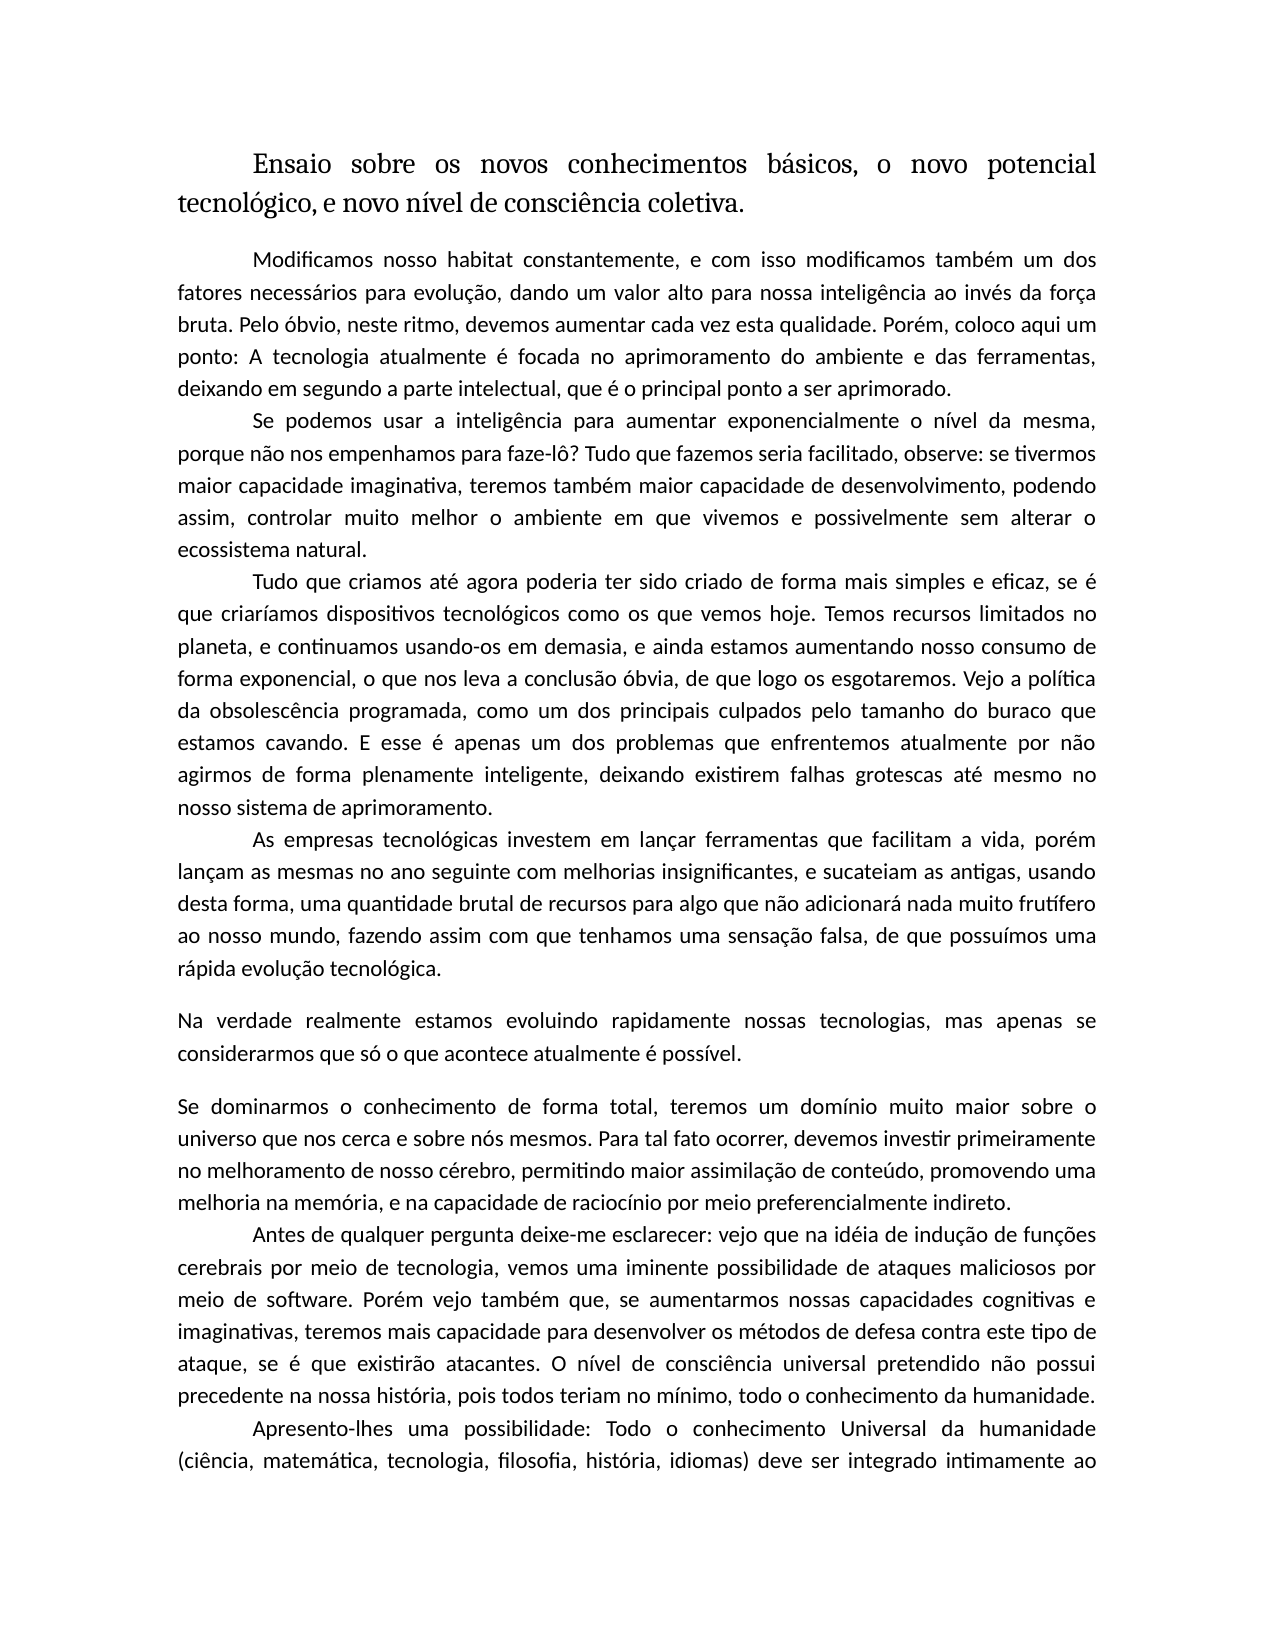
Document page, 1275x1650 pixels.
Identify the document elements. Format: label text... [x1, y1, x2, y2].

text Na verdade realmente estamos evoluindo rapidamente nossas tecnologias, mas apenas se considerarmos que só o que acontece atualmente é possível. [177, 1007, 1098, 1067]
text Modificamos nosso habitat constantemente, e com isso modificamos também um dos fatores necessários para evolução, dando um valor alto para nossa inteligência ao invés da força bruta. Pelo óbvio, neste ritmo, devemos aumentar cada vez esta qualidade. Porém, coloco aqui um ponto: A tecnologia atualmente é focada no aprimoramento do ambiente e das ferramentas, deixando em segundo a parte intelectual, que é o principal ponto a ser aprimorado. Se podemos usar a inteligência para aumentar exponencialmente o nível da mesma, porque não nos empenhamos para faze-lô? Tudo que fazemos seria facilitado, observe: se tivermos maior capacidade imaginativa, teremos também maior capacidade de desenvolvimento, podendo assim, controlar muito melhor o ambiente em que vivemos e possivelmente sem alterar o ecossistema natural. Tudo que criamos até agora poderia ter sido criado de forma mais simples e eficaz, se é que criaríamos dispositivos tecnológicos como os que vemos hoje. Temos recursos limitados no planeta, e continuamos usando-os em demasia, e ainda estamos aumentando nosso consumo de forma exponencial, o que nos leva a conclusão óbvia, de que logo os esgotaremos. Vejo a política da obsolescência programada, como um dos principais culpados pelo tamanho do buraco que estamos cavando. E esse é apenas um dos problemas que enfrentemos atualmente por não agirmos de forma plenamente inteligente, deixando existirem falhas grotescas até mesmo no nosso sistema de aprimoramento. As empresas tecnológicas investem em lançar ferramentas que facilitam a vida, porém lançam as mesmas no ano seguinte com melhorias insignificantes, e sucateiam as antigas, usando desta forma, uma quantidade brutal de recursos para algo que não adicionará nada muito frutífero ao nosso mundo, fazendo assim com que tenhamos uma sensação falsa, de que possuímos uma rápida evolução tecnológica. [177, 246, 1098, 982]
text Se dominarmos o conhecimento de forma total, teremos um domínio muito maior sobre o universo que nos cerca e sobre nós mesmos. Para tal fato ocorrer, devemos investir primeiramente no melhoramento de nosso cérebro, permitindo maior assimilação de conteúdo, promovendo uma melhoria na memória, e na capacidade de raciocínio por meio preferencialmente indireto. Antes de qualquer pergunta deixe-me esclarecer: vejo que na idéia de indução de funções cerebrais por meio de tecnologia, vemos uma iminente possibilidade de ataques maliciosos por meio de software. Porém vejo também que, se aumentarmos nossas capacidades cognitivas e imaginativas, teremos mais capacidade para desenvolver os métodos de defesa contra este tipo de ataque, se é que existirão atacantes. O nível de consciência universal pretendido não possui precedente na nossa história, pois todos teriam no mínimo, todo o conhecimento da humanidade. Apresento-lhes uma possibilidade: Todo o conhecimento Universal da humanidade (ciência, matemática, tecnologia, filosofia, história, idiomas) deve ser integrado intimamente ao [177, 1092, 1098, 1474]
text Ensaio sobre os novos conhecimentos básicos, o novo potencial tecnológico, e novo nível de consciência coletiva. [177, 148, 1098, 220]
